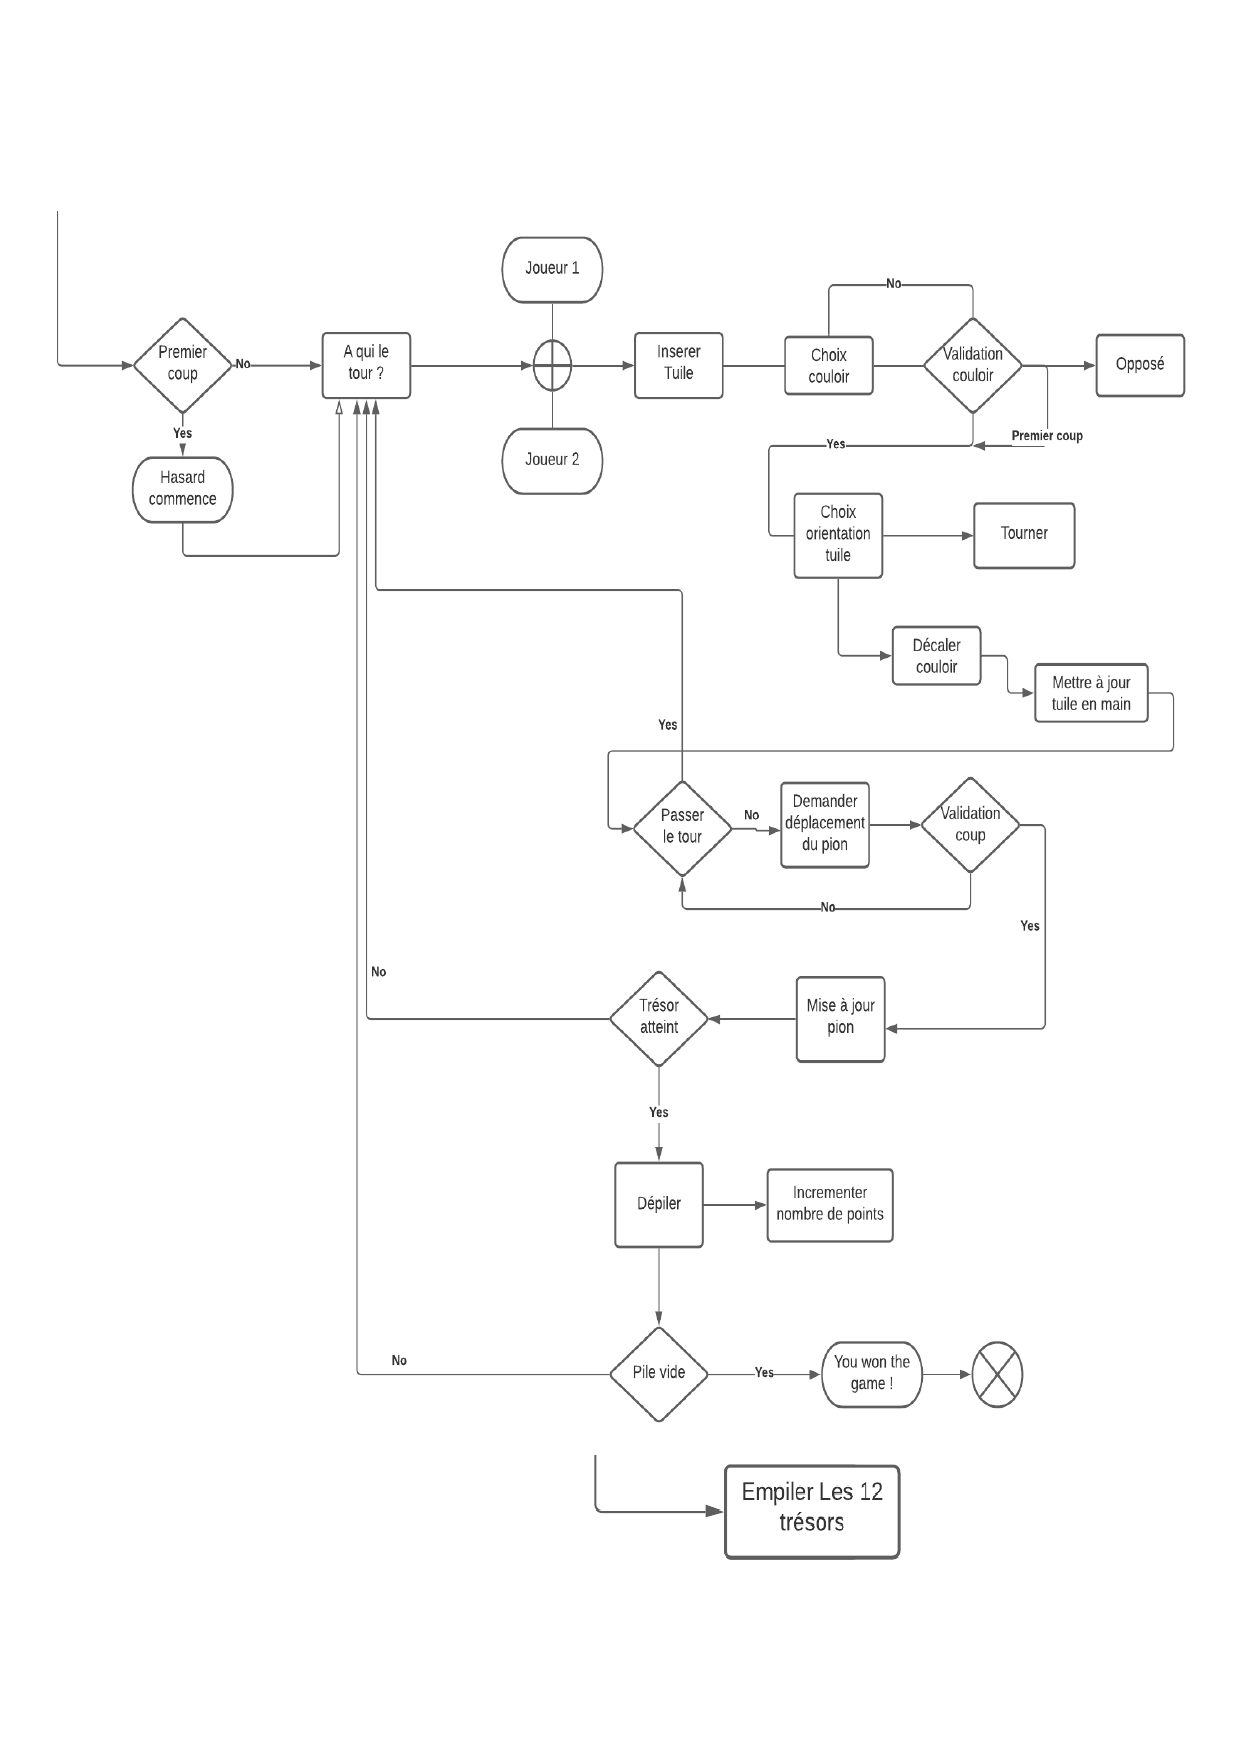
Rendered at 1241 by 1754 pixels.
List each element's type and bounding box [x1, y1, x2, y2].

picture [17, 178, 1209, 1604]
